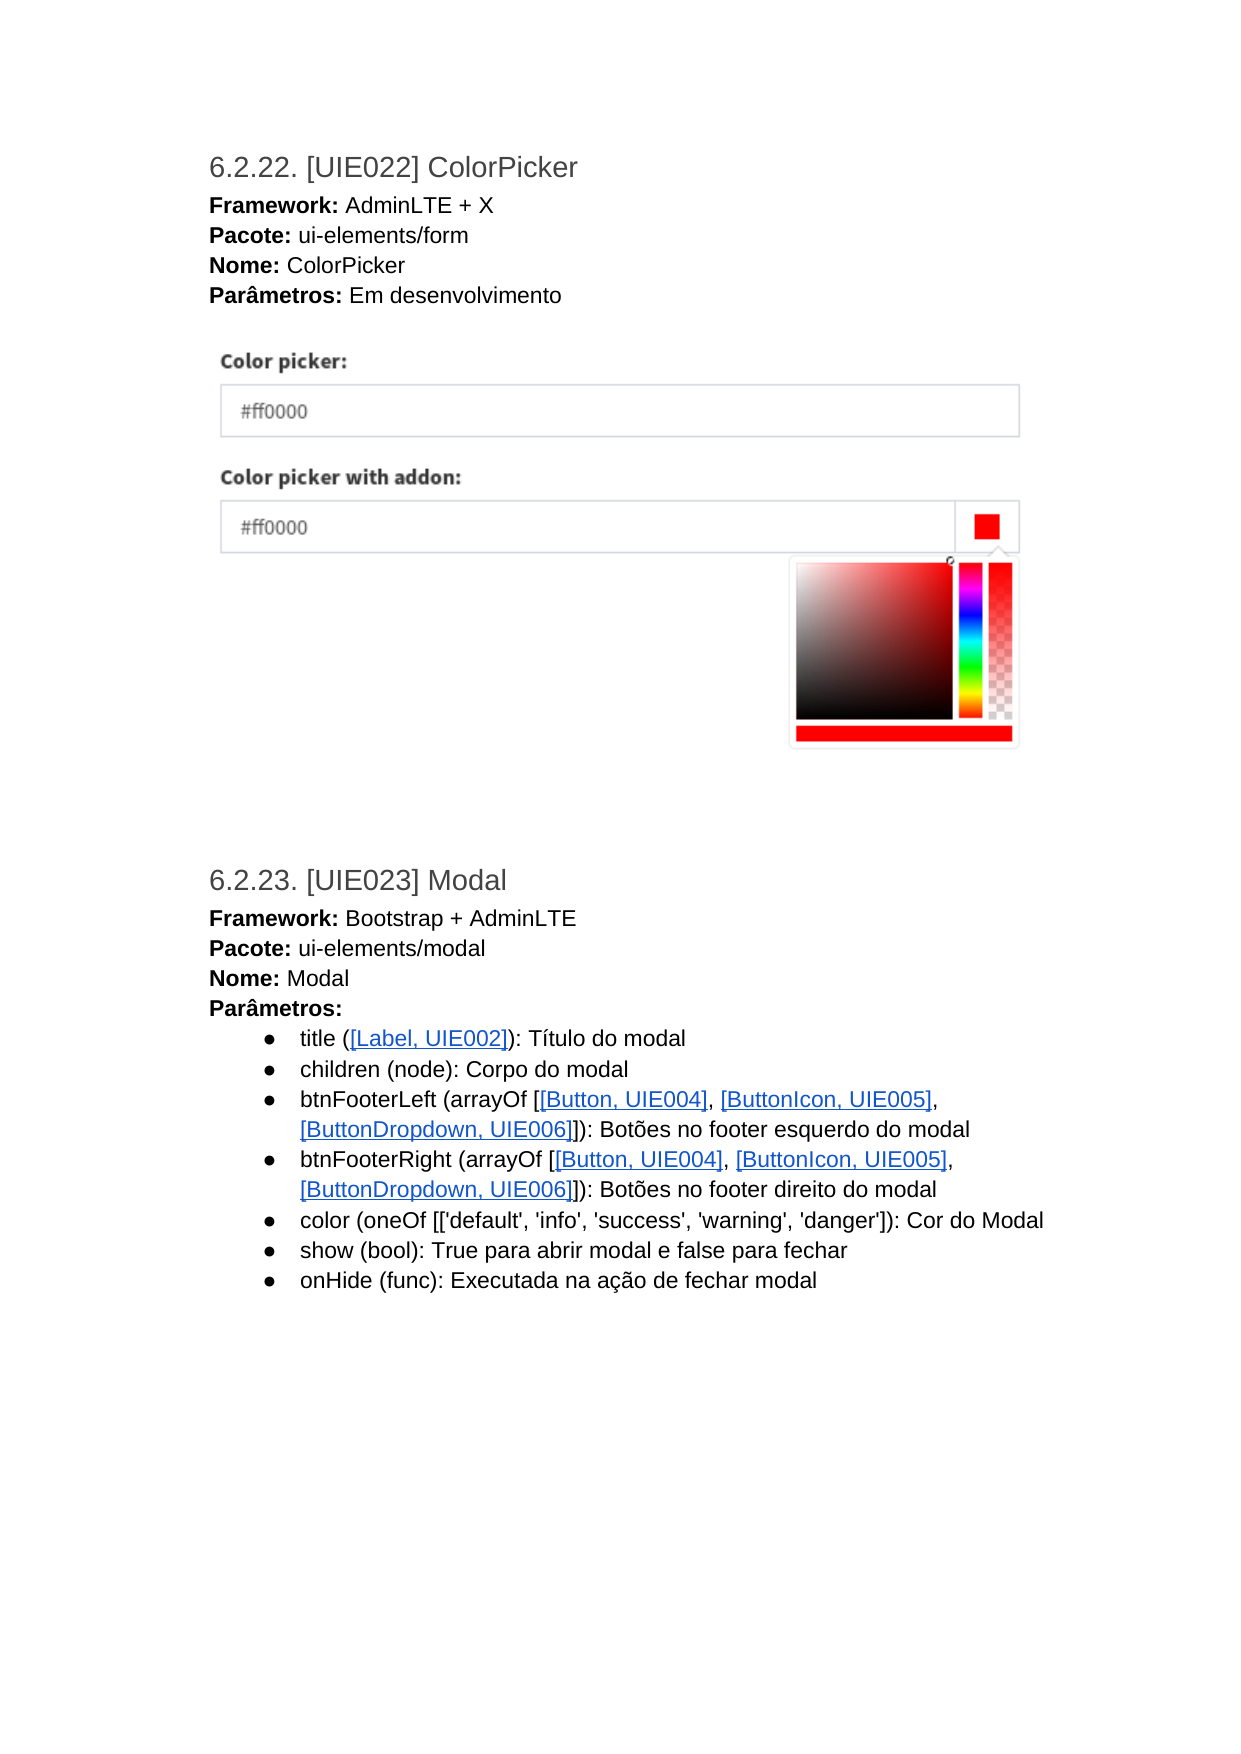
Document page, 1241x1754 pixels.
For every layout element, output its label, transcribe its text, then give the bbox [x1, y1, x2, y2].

subtitle 6.2.23. [UIE023] Modal [209, 863, 1090, 896]
list color (oneOf [['default', 'info', 'success', 'warning', 'danger']): Cor do Modal [262, 1207, 1090, 1233]
text Pacote: ui-elements/modal [209, 935, 1090, 961]
text Parâmetros: Em desenvolvimento [209, 282, 1090, 309]
list btnFooterLeft (arrayOf [[Button, UIE004], [ButtonIcon, UIE005], [ButtonDropdown, UIE006]]): Botões no footer esquerdo do modal [262, 1086, 1090, 1142]
list onHide (func): Executada na ação de fechar modal [262, 1267, 1090, 1293]
text Framework: Bootstrap + AdminLTE [209, 904, 1090, 931]
text Pacote: ui-elements/form [209, 222, 1090, 248]
list title ([Label, UIE002]): Título do modal [262, 1025, 1090, 1052]
text Framework: AdminLTE + X [209, 192, 1090, 218]
list show (bool): True para abrir modal e false para fechar [262, 1237, 1090, 1263]
text Parâmetros: [209, 995, 1090, 1021]
list btnFooterRight (arrayOf [[Button, UIE004], [ButtonIcon, UIE005], [ButtonDropdown, UIE006]]): Botões no footer direito do modal [262, 1146, 1090, 1203]
text Nome: Modal [209, 965, 1090, 991]
list children (node): Corpo do modal [262, 1056, 1090, 1082]
subtitle 6.2.22. [UIE022] ColorPicker [209, 150, 1090, 183]
picture [208, 342, 1025, 759]
text Nome: ColorPicker [209, 252, 1090, 279]
